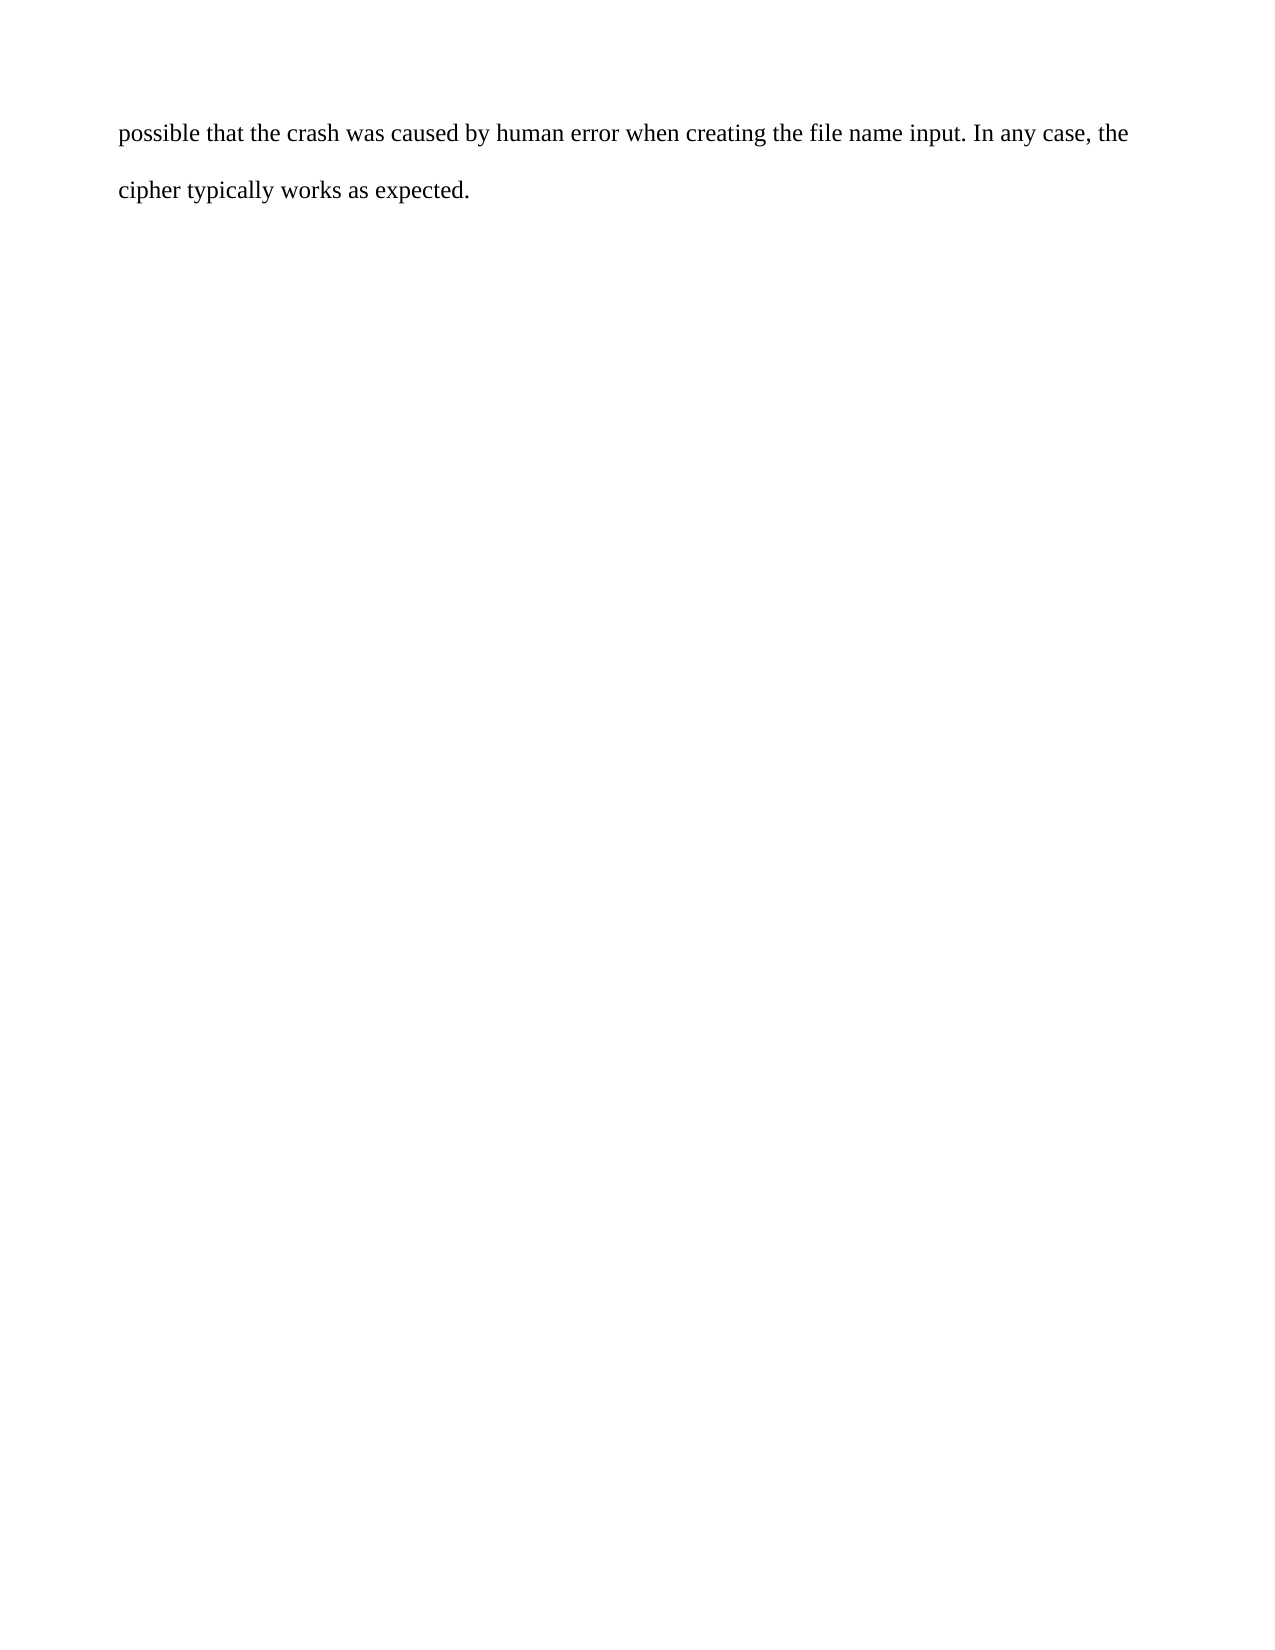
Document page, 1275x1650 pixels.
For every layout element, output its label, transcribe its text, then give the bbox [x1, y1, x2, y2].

text possible that the crash was caused by human error when creating the file name input. In any case, the cipher typically works as expected. [118, 118, 1157, 204]
